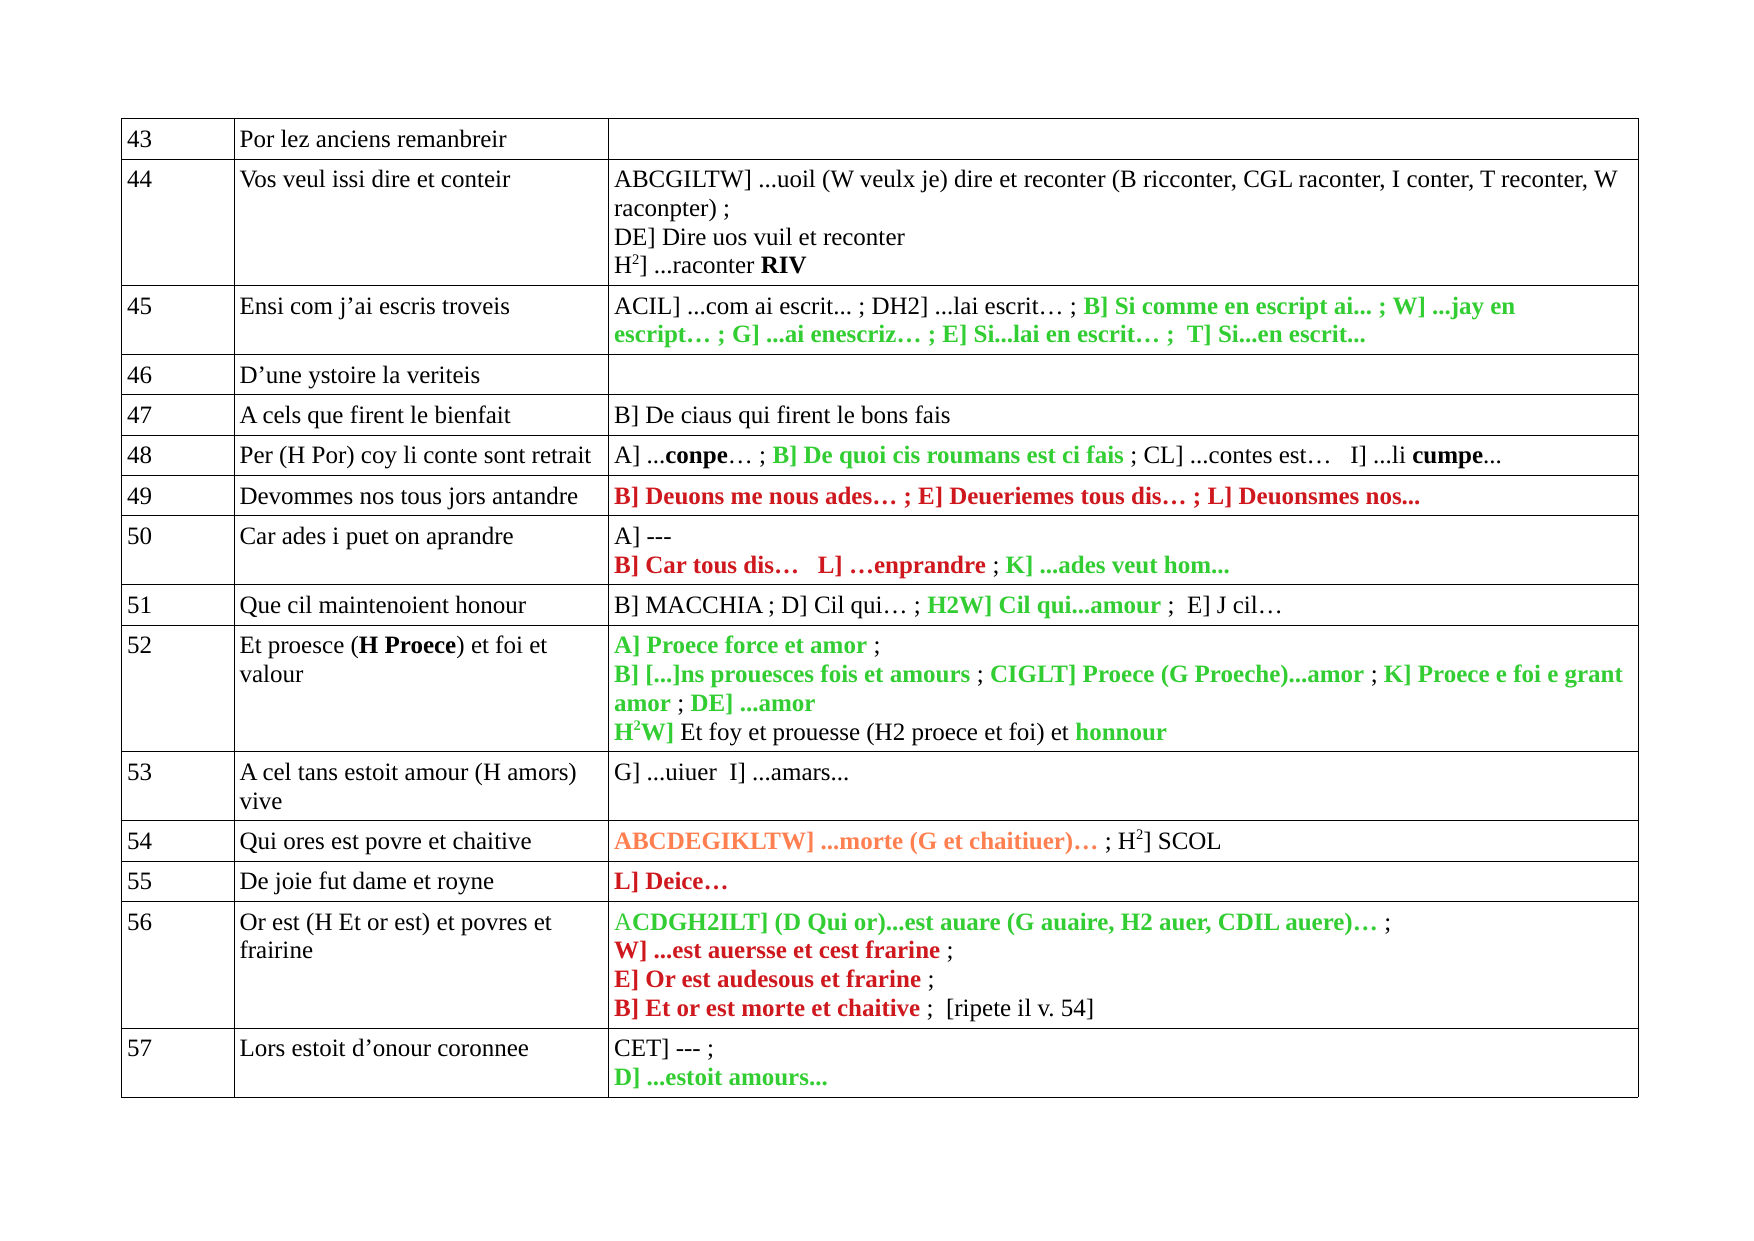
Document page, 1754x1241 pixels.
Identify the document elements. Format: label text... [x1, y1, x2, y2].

table_cell Que cil maintenoient honour [235, 585, 608, 625]
table_cell 50 [122, 516, 234, 584]
table_cell Ensi com j’ai escris troveis [235, 286, 608, 354]
table_cell 43 [122, 119, 234, 158]
table_cell Vos veul issi dire et conteir [235, 160, 608, 285]
table_cell 49 [122, 476, 234, 515]
table_cell De joie fut dame et royne [235, 862, 608, 901]
table_cell G] ...uiuer I] ...amars... [609, 752, 1638, 820]
table_cell D’une ystoire la veriteis [235, 355, 608, 394]
table_cell A] Proece force et amor ; B] [...]ns prouesces fois et amours ; CIGLT] Proece (G Proeche)...amor ; K] Proece e foi e grant amor ; DE] ...amor H2W] Et foy et prouesse (H2 proece et foi) et honnour [609, 626, 1638, 751]
table_cell 55 [122, 862, 234, 901]
table_cell 52 [122, 626, 234, 751]
table_cell ABCGILTW] ...uoil (W veulx je) dire et reconter (B ricconter, CGL raconter, I conter, T reconter, W raconpter) ; DE] Dire uos vuil et reconter H2] ...raconter RIV [609, 160, 1638, 285]
table_cell L] Deice… [609, 862, 1638, 901]
table_cell 54 [122, 821, 234, 861]
table_cell B] Deuons me nous ades… ; E] Deueriemes tous dis… ; L] Deuonsmes nos... [609, 476, 1638, 515]
table_cell Or est (H Et or est) et povres et frairine [235, 902, 608, 1027]
table_cell [609, 355, 1638, 394]
table_cell 45 [122, 286, 234, 354]
table_cell Qui ores est povre et chaitive [235, 821, 608, 861]
table_cell 48 [122, 436, 234, 475]
table_cell 53 [122, 752, 234, 820]
table_cell 57 [122, 1029, 234, 1097]
table_cell Devommes nos tous jors antandre [235, 476, 608, 515]
table_cell 44 [122, 160, 234, 285]
table_cell Car ades i puet on aprandre [235, 516, 608, 584]
table_cell 56 [122, 902, 234, 1027]
table_cell A] --- B] Car tous dis… L] …enprandre ; K] ...ades veut hom... [609, 516, 1638, 584]
table_cell Lors estoit d’onour coronnee [235, 1029, 608, 1097]
table_cell Por lez anciens remanbreir [235, 119, 608, 158]
table_cell ACDGH2ILT] (D Qui or)...est auare (G auaire, H2 auer, CDIL auere)… ; W] ...est auersse et cest frarine ; E] Or est audesous et frarine ; B] Et or est morte et chaitive ; [ripete il v. 54] [609, 902, 1638, 1027]
table_cell ABCDEGIKLTW] ...morte (G et chaitiuer)… ; H2] SCOL [609, 821, 1638, 861]
table_cell 46 [122, 355, 234, 394]
table_cell [609, 119, 1638, 158]
table_cell 47 [122, 395, 234, 435]
table_cell Et proesce (H Proece) et foi et valour [235, 626, 608, 751]
table_cell B] De ciaus qui firent le bons fais [609, 395, 1638, 435]
table_cell 51 [122, 585, 234, 625]
table_cell ACIL] ...com ai escrit... ; DH2] ...lai escrit… ; B] Si comme en escript ai... ; W] ...jay en escript… ; G] ...ai enescriz… ; E] Si...lai en escrit… ; T] Si...en escrit... [609, 286, 1638, 354]
table_cell A cel tans estoit amour (H amors) vive [235, 752, 608, 820]
table_cell A] ...conpe… ; B] De quoi cis roumans est ci fais ; CL] ...contes est… I] ...li cumpe... [609, 436, 1638, 475]
table_cell CET] --- ; D] ...estoit amours... [609, 1029, 1638, 1097]
table_cell B] MACCHIA ; D] Cil qui… ; H2W] Cil qui...amour ; E] J cil… [609, 585, 1638, 625]
table_cell Per (H Por) coy li conte sont retrait [235, 436, 608, 475]
table_cell A cels que firent le bienfait [235, 395, 608, 435]
